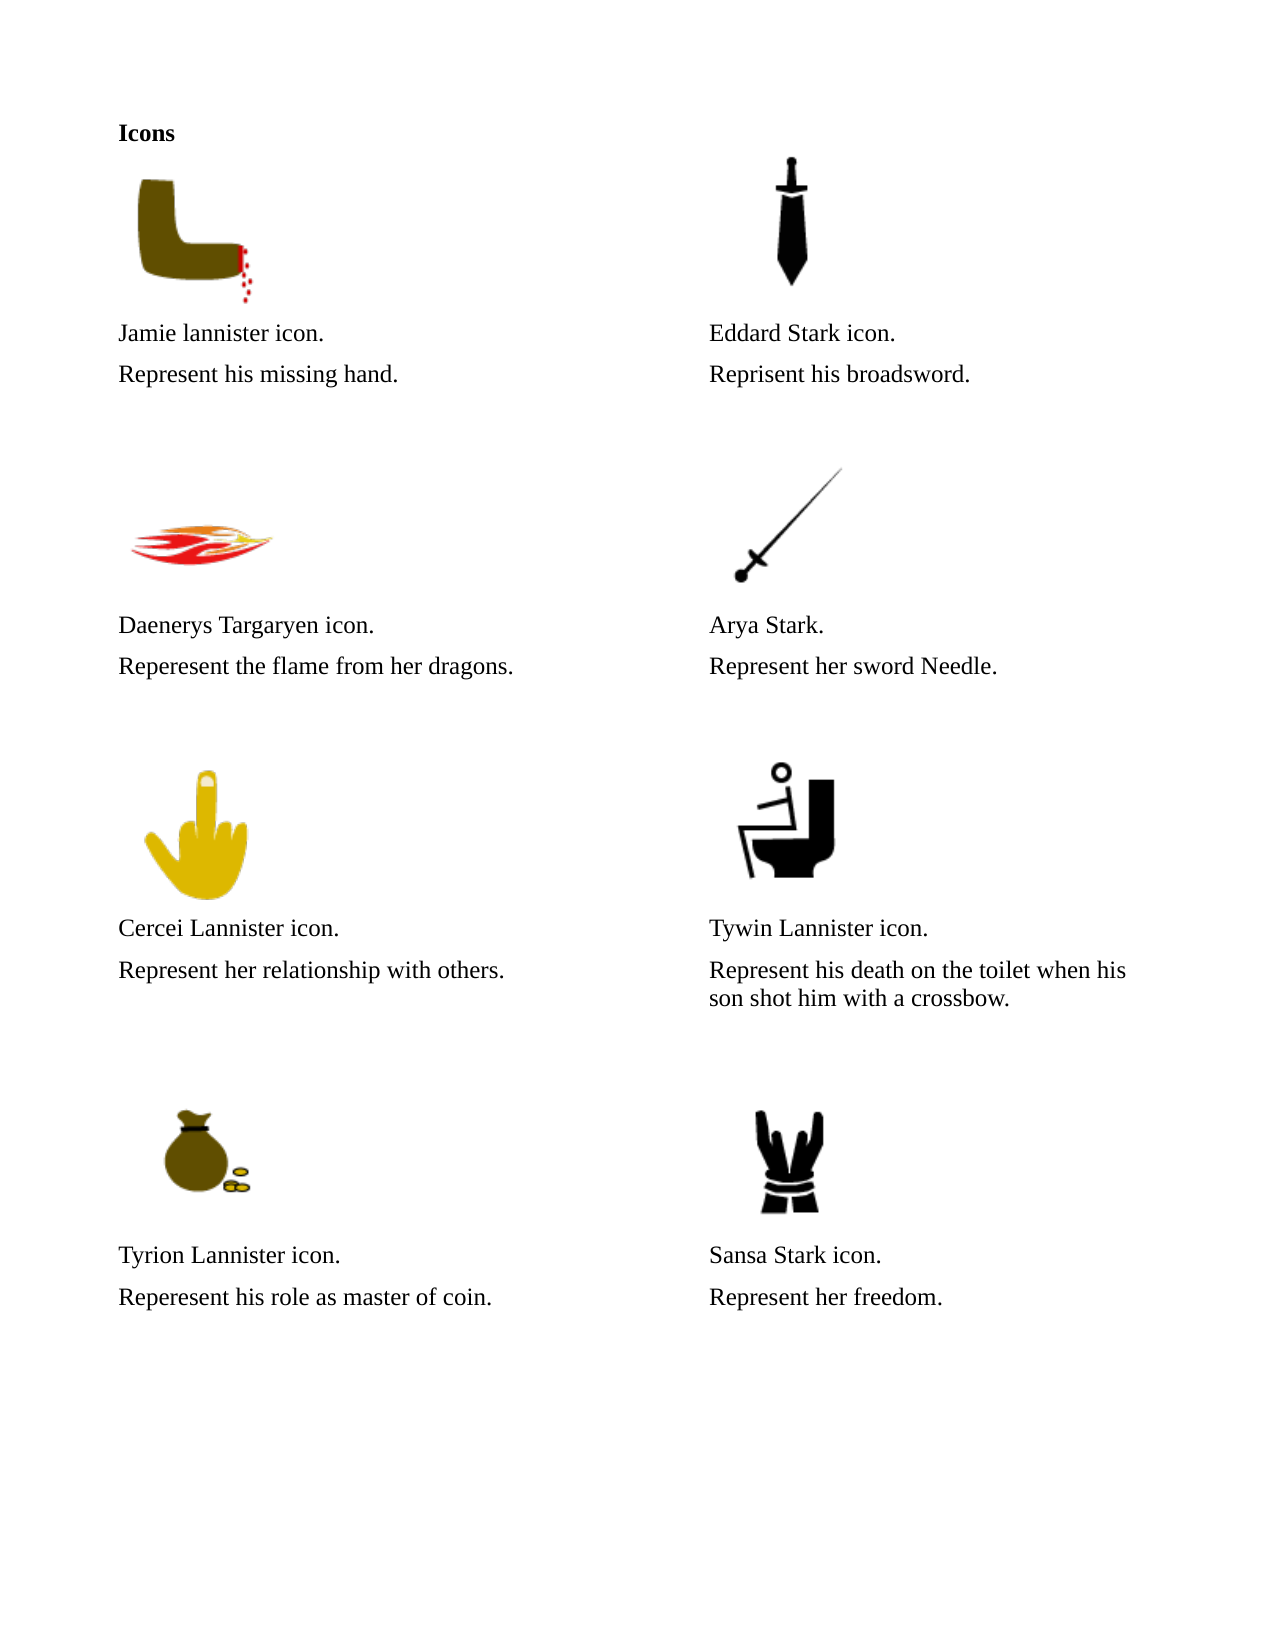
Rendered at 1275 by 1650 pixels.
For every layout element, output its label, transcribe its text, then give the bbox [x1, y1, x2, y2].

picture [120, 1073, 277, 1230]
text Reperesent his role as master of coin. Represent her freedom. [118, 1282, 1157, 1311]
text Tyrion Lannister icon. Sansa Stark icon. [118, 1066, 1157, 1269]
text Icons [118, 118, 1157, 147]
picture [712, 1084, 869, 1241]
text Daenerys Targaryen icon. Arya Stark. [118, 442, 1157, 638]
picture [715, 148, 872, 305]
text Represent his missing hand. Reprisent his broadsword. [118, 359, 1157, 388]
picture [712, 451, 869, 608]
text Represent her relationship with others. Represent his death on the toilet when his son shot him with a crossbow. [118, 955, 1157, 1012]
text Jamie lannister icon. Eddard Stark icon. [118, 159, 1157, 347]
picture [123, 757, 280, 914]
picture [715, 751, 872, 908]
text Reperesent the flame from her dragons. Represent her sword Needle. [118, 651, 1157, 680]
picture [121, 453, 279, 610]
text Cercei Lannister icon. Tywin Lannister icon. [118, 733, 1157, 942]
picture [122, 161, 279, 318]
